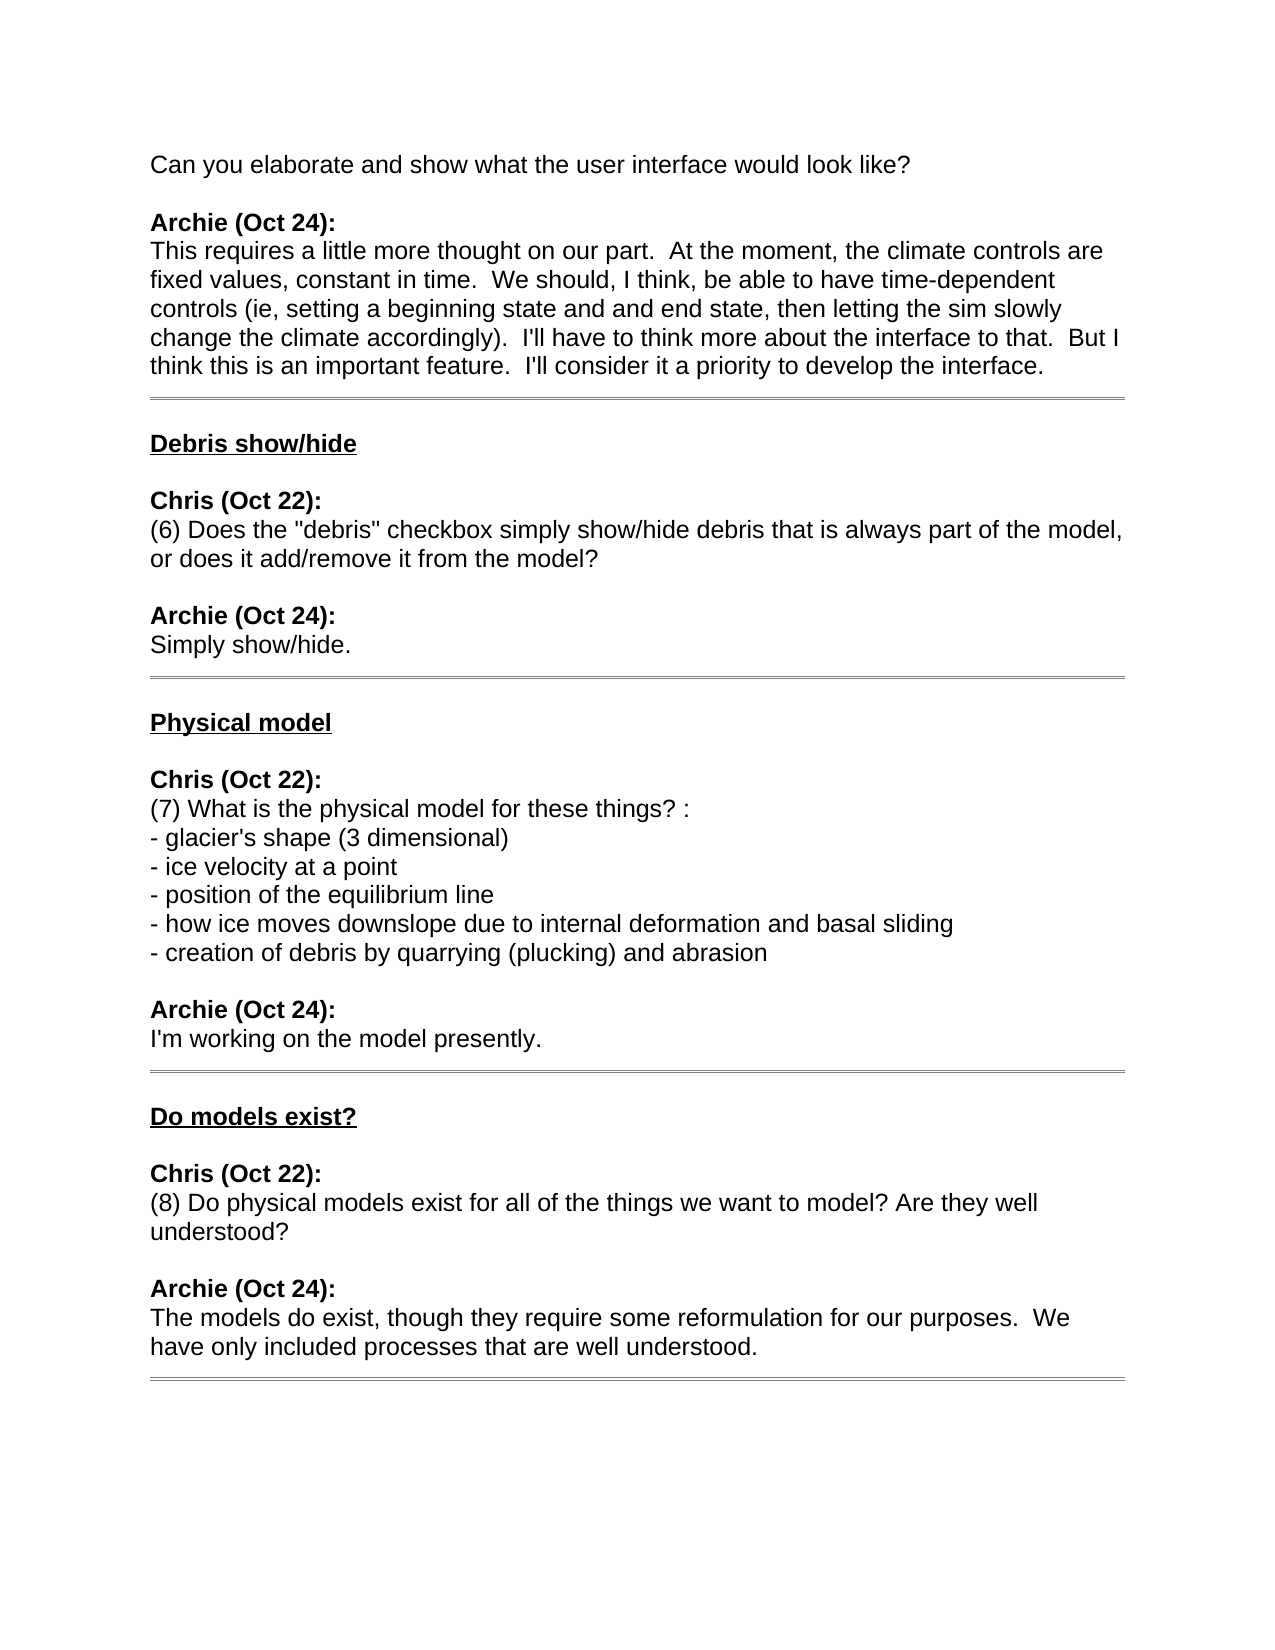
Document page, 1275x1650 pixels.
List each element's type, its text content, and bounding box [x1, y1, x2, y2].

text - glacier's shape (3 dimensional) [150, 823, 1125, 851]
text Simply show/hide. [150, 630, 1125, 659]
text Archie (Oct 24): [150, 207, 1125, 236]
text Archie (Oct 24): [150, 995, 1125, 1024]
text Chris (Oct 22): [150, 1159, 1125, 1188]
text Chris (Oct 22): [150, 765, 1125, 794]
text Archie (Oct 24): [150, 1274, 1125, 1303]
text Debris show/hide [150, 429, 1125, 458]
text (8) Do physical models exist for all of the things we want to model? Are they well understood? [150, 1188, 1125, 1245]
text Do models exist? [150, 1102, 1125, 1130]
text - ice velocity at a point [150, 851, 1125, 880]
text Chris (Oct 22): [150, 486, 1125, 515]
text - creation of debris by quarrying (plucking) and abrasion [150, 938, 1125, 966]
text I'm working on the model presently. [150, 1024, 1125, 1053]
text - position of the equilibrium line [150, 880, 1125, 909]
text Archie (Oct 24): [150, 601, 1125, 630]
text The models do exist, though they require some reformulation for our purposes. We have only included processes that are well understood. [150, 1303, 1125, 1360]
text Can you elaborate and show what the user interface would look like? [150, 150, 1125, 179]
text (6) Does the "debris" checkbox simply show/hide debris that is always part of the model, or does it add/remove it from the model? [150, 515, 1125, 573]
text - how ice moves downslope due to internal deformation and basal sliding [150, 909, 1125, 938]
text Physical model [150, 708, 1125, 736]
text This requires a little more thought on our part. At the moment, the climate controls are fixed values, constant in time. We should, I think, be able to have time-dependent controls (ie, setting a beginning state and and end state, then letting the sim slowly change the climate accordingly). I'll have to think more about the interface to that. But I think this is an important feature. I'll consider it a priority to develop the interface. [150, 236, 1125, 380]
text (7) What is the physical model for these things? : [150, 794, 1125, 823]
